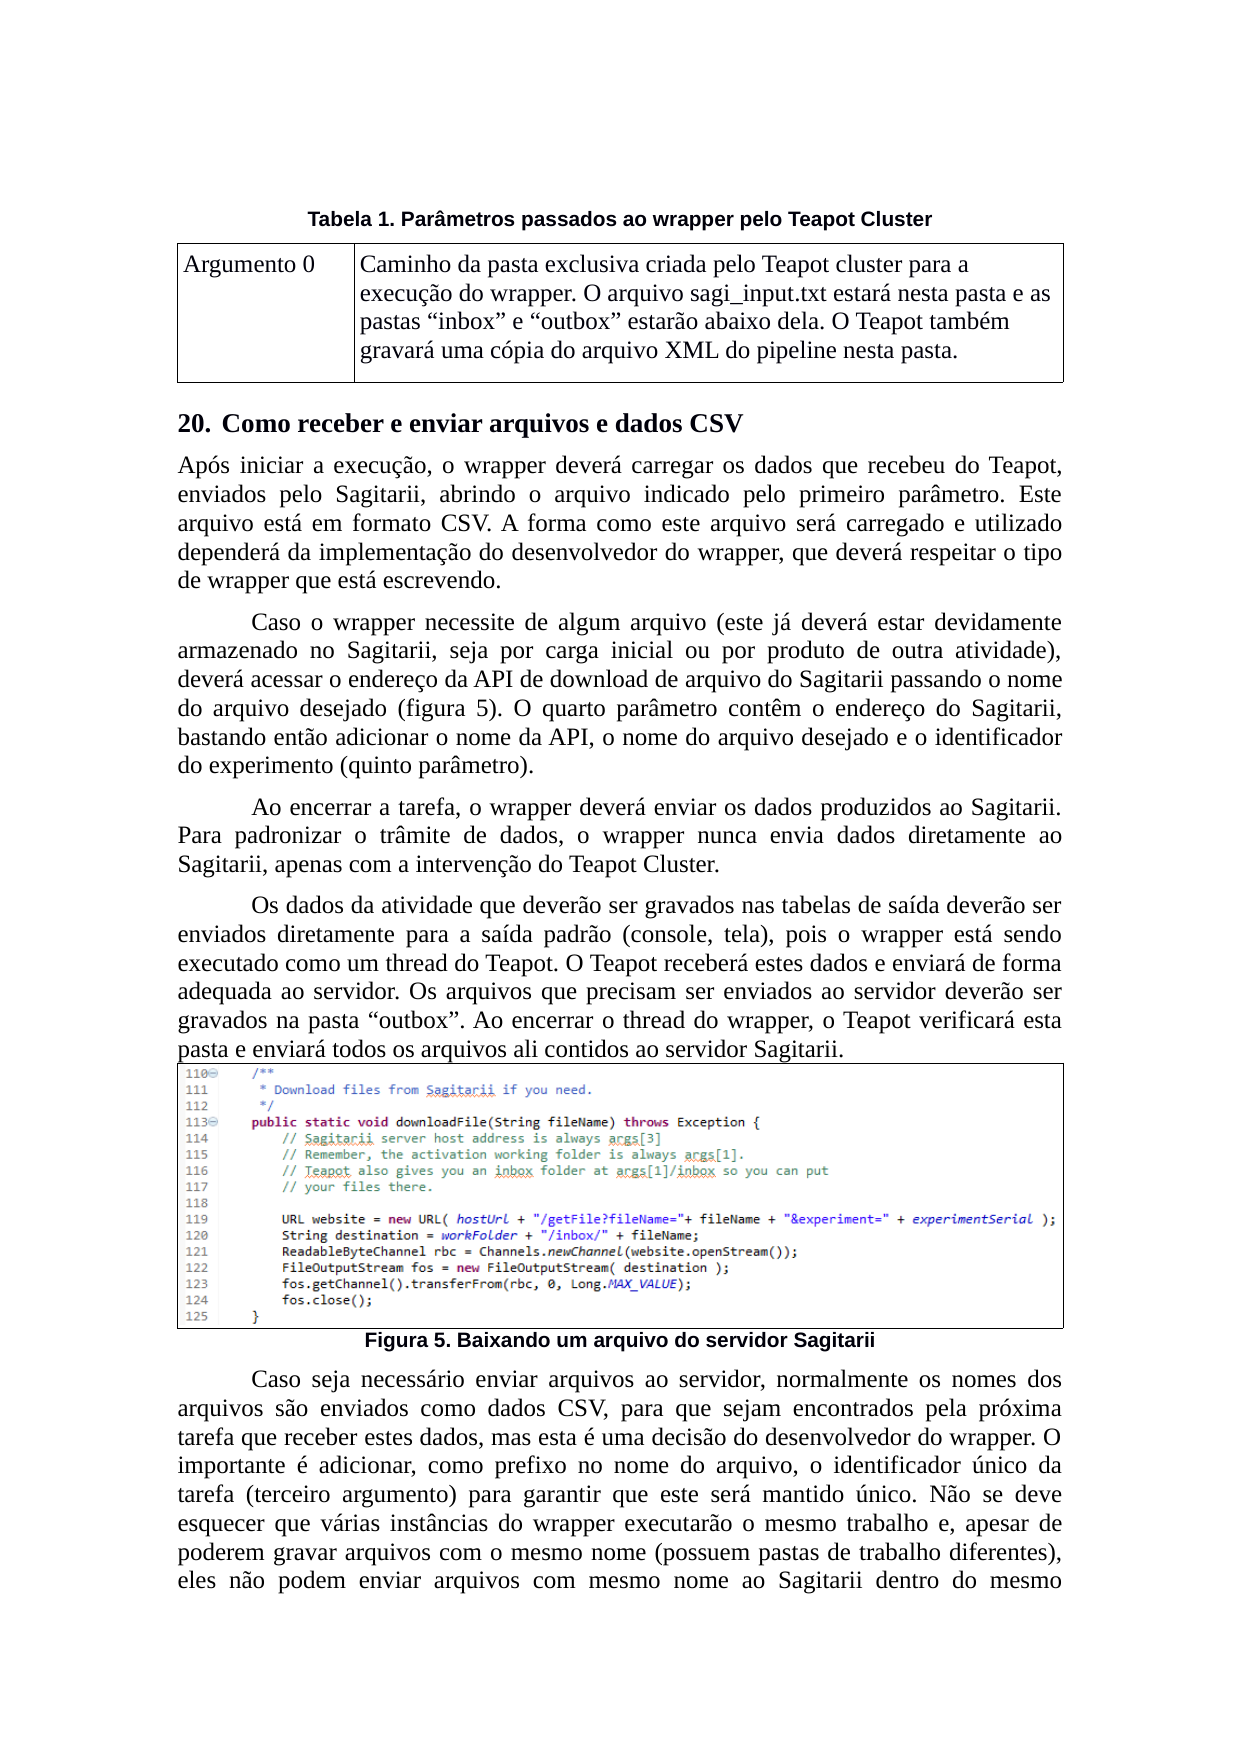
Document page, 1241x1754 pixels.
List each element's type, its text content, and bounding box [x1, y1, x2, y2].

text Após iniciar a execução, o wrapper deverá carregar os dados que recebeu do Teapot, enviados pelo Sagitarii, abrindo o arquivo indicado pelo primeiro parâmetro. Este arquivo está em formato CSV. A forma como este arquivo será carregado e utilizado dependerá da implementação do desenvolvedor do wrapper, que deverá respeitar o tipo de wrapper que está escrevendo. [177, 451, 1063, 594]
text Os dados da atividade que deverão ser gravados nas tabelas de saída deverão ser enviados diretamente para a saída padrão (console, tela), pois o wrapper está sendo executado como um thread do Teapot. O Teapot receberá estes dados e enviará de forma adequada ao servidor. Os arquivos que precisam ser enviados ao servidor deverão ser gravados na pasta “outbox”. Ao encerrar o thread do wrapper, o Teapot verificará esta pasta e enviará todos os arquivos ali contidos ao servidor Sagitarii. [177, 890, 1063, 1063]
table_header Argumento 0 [178, 244, 354, 382]
title Como receber e enviar arquivos e dados CSV [177, 407, 1063, 438]
text Tabela 1. Parâmetros passados ao wrapper pelo Teapot Cluster [224, 207, 1016, 231]
text [178, 1064, 1063, 1328]
text Ao encerrar a tarefa, o wrapper deverá enviar os dados produzidos ao Sagitarii. Para padronizar o trâmite de dados, o wrapper nunca envia dados diretamente ao Sagitarii, apenas com a intervenção do Teapot Cluster. [177, 792, 1063, 878]
text Caso o wrapper necessite de algum arquivo (este já deverá estar devidamente armazenado no Sagitarii, seja por carga inicial ou por produto de outra atividade), deverá acessar o endereço da API de download de arquivo do Sagitarii passando o nome do arquivo desejado (figura 5). O quarto parâmetro contêm o endereço do Sagitarii, bastando então adicionar o nome da API, o nome do arquivo desejado e o identificador do experimento (quinto parâmetro). [177, 607, 1063, 779]
text Figura 5. Baixando um arquivo do servidor Sagitarii [224, 1329, 1016, 1352]
text Caso seja necessário enviar arquivos ao servidor, normalmente os nomes dos arquivos são enviados como dados CSV, para que sejam encontrados pela próxima tarefa que receber estes dados, mas esta é uma decisão do desenvolvedor do wrapper. O importante é adicionar, como prefixo no nome do arquivo, o identificador único da tarefa (terceiro argumento) para garantir que este será mantido único. Não se deve esquecer que várias instâncias do wrapper executarão o mesmo trabalho e, apesar de poderem gravar arquivos com o mesmo nome (possuem pastas de trabalho diferentes), eles não podem enviar arquivos com mesmo nome ao Sagitarii dentro do mesmo [177, 1364, 1063, 1594]
table_header Caminho da pasta exclusiva criada pelo Teapot cluster para a execução do wrapper. O arquivo sagi_input.txt estará nesta pasta e as pastas “inbox” e “outbox” estarão abaixo dela. O Teapot também gravará uma cópia do arquivo XML do pipeline nesta pasta. [355, 244, 1063, 382]
